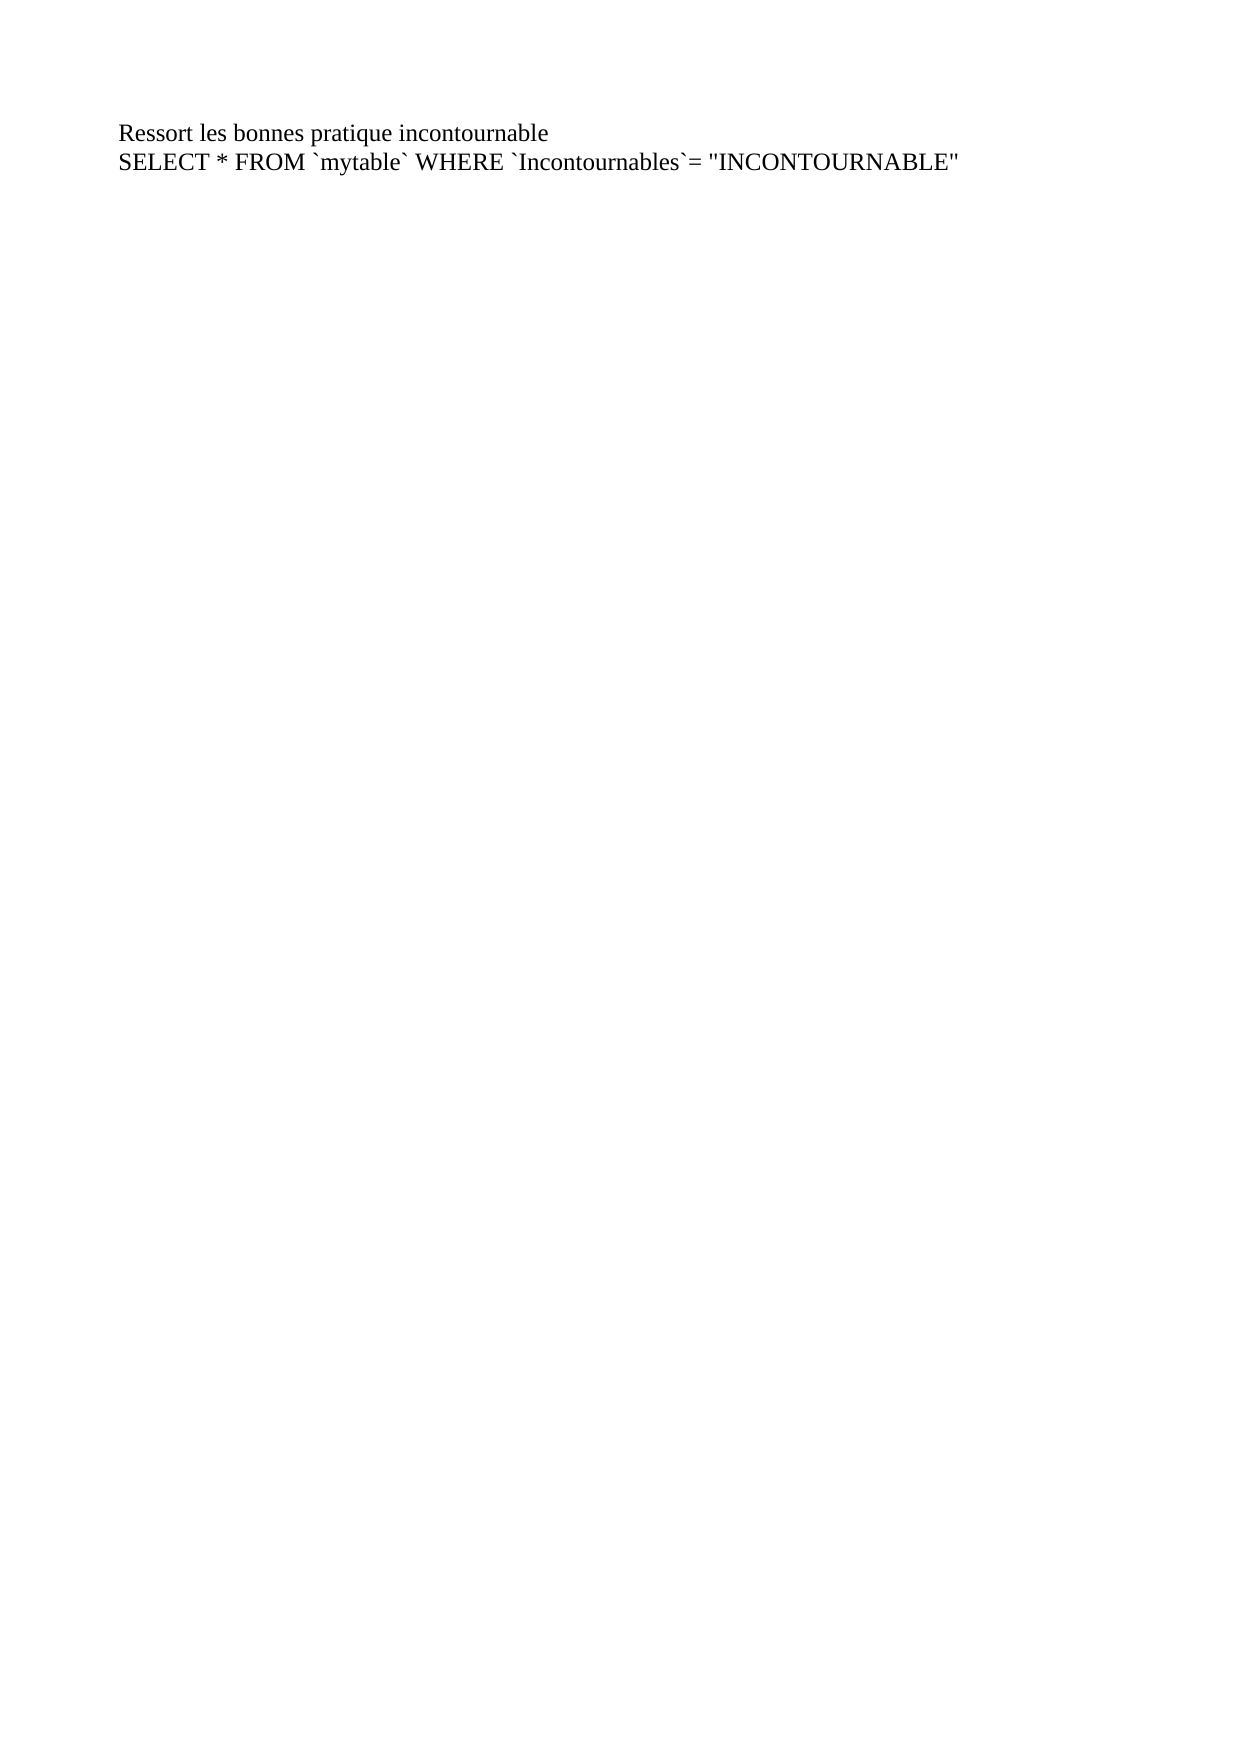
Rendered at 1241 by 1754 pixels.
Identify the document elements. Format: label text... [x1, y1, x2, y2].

text SELECT * FROM `mytable` WHERE `Incontournables`= "INCONTOURNABLE" [118, 147, 1122, 176]
text Ressort les bonnes pratique incontournable [118, 118, 1122, 147]
